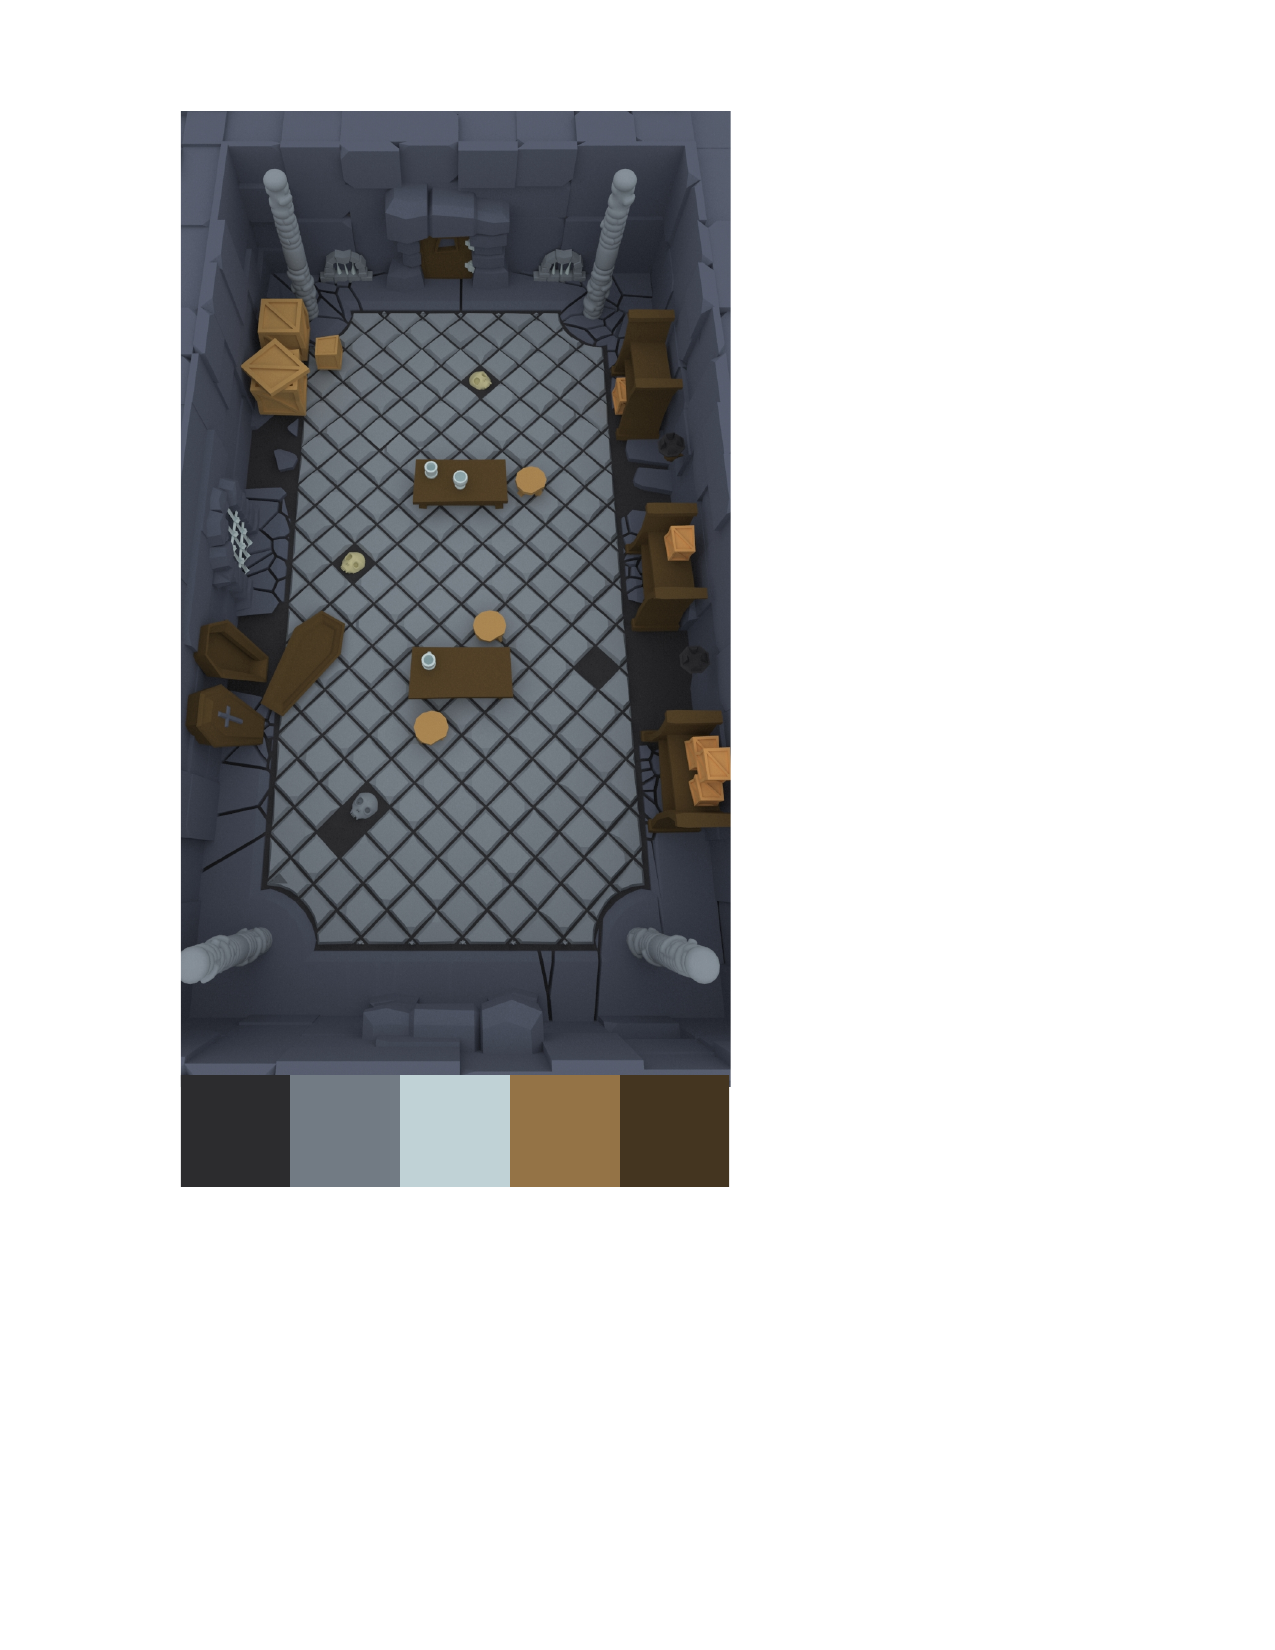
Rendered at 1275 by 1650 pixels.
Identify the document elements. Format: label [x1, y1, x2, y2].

picture [180, 111, 731, 1187]
